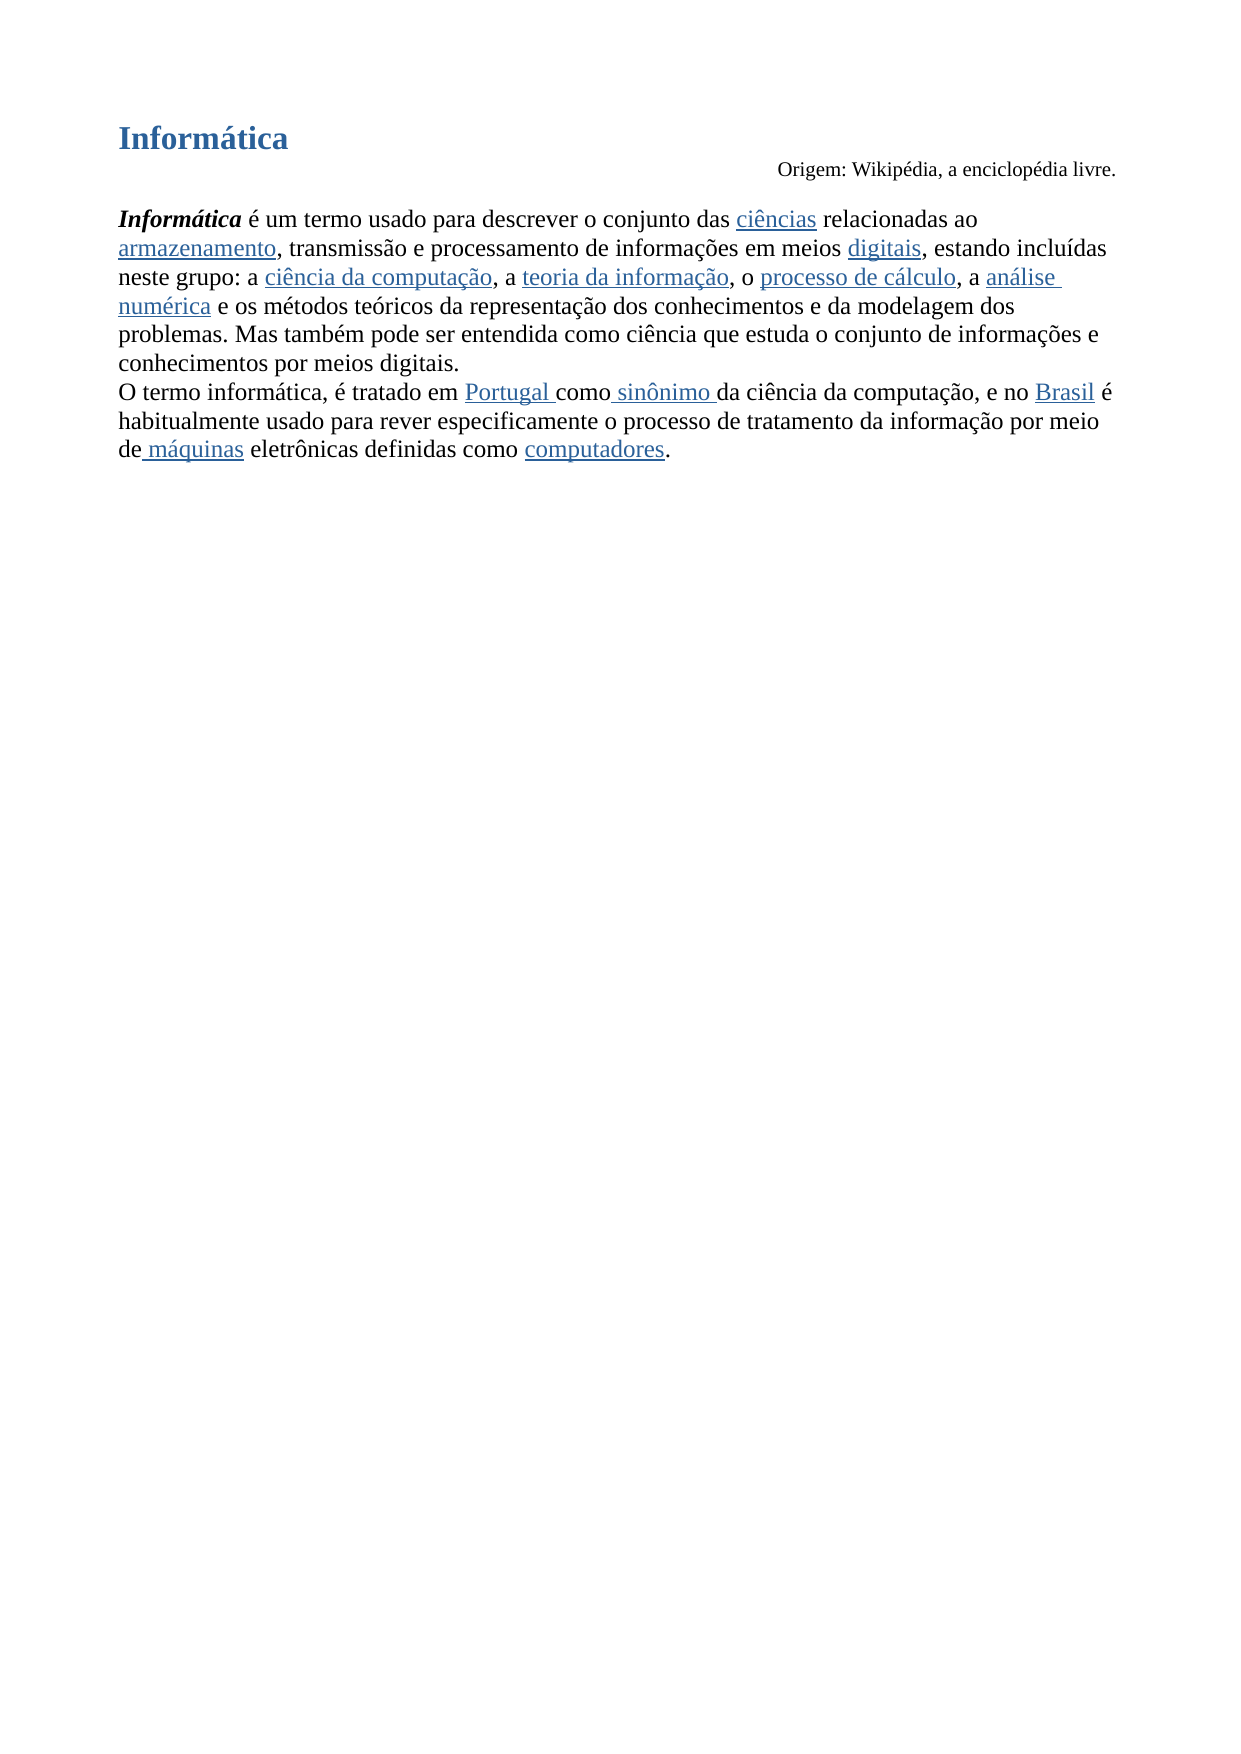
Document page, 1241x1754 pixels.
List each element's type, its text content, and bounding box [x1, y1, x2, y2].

text Origem: Wikipédia, a enciclopédia livre. [118, 156, 1122, 181]
text Informática [118, 118, 1122, 156]
text O termo informática, é tratado em Portugal como sinônimo da ciência da computação, e no Brasil é habitualmente usado para rever especificamente o processo de tratamento da informação por meio de máquinas eletrônicas definidas como computadores. [118, 377, 1122, 463]
text Informática é um termo usado para descrever o conjunto das ciências relacionadas ao armazenamento, transmissão e processamento de informações em meios digitais, estando incluídas neste grupo: a ciência da computação, a teoria da informação, o processo de cálculo, a análise numérica e os métodos teóricos da representação dos conhecimentos e da modelagem dos problemas. Mas também pode ser entendida como ciência que estuda o conjunto de informações e conhecimentos por meios digitais. [118, 204, 1122, 377]
